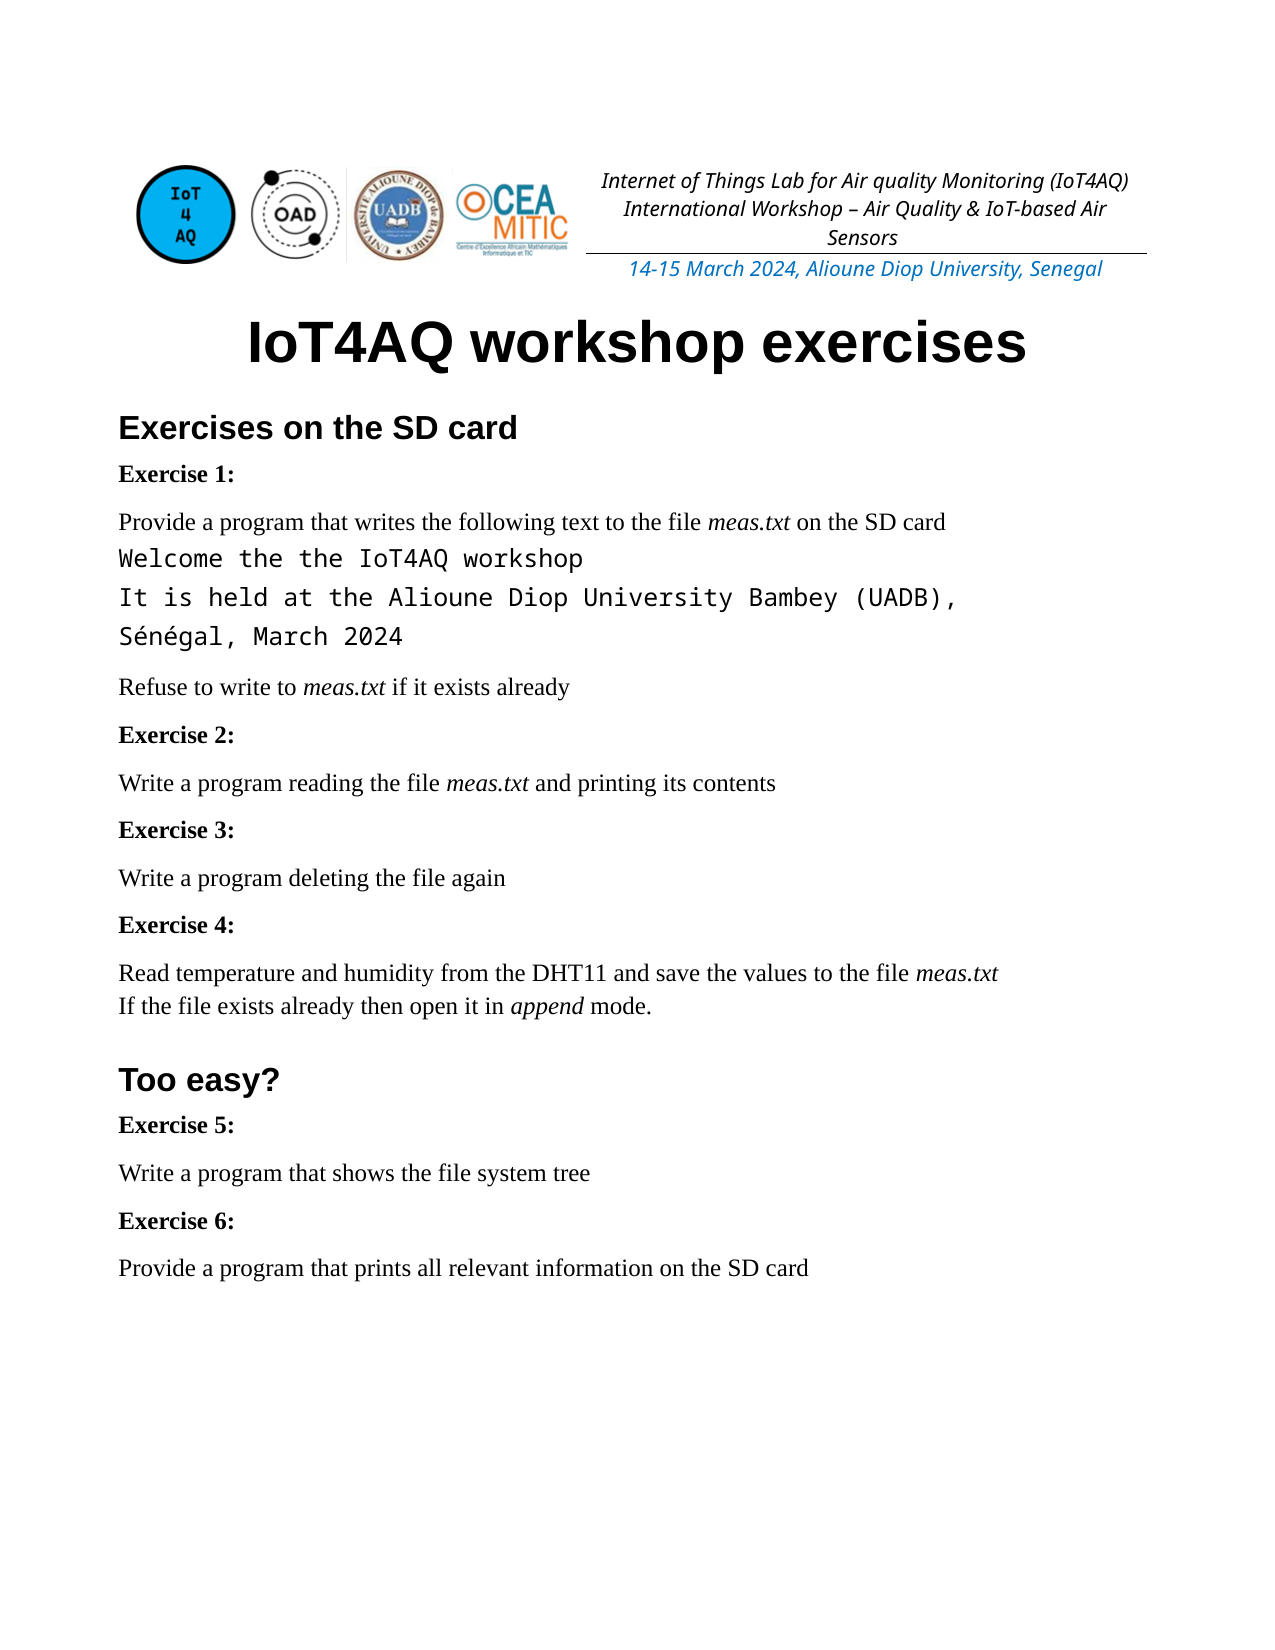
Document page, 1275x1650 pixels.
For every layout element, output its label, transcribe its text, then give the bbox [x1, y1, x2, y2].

picture [136, 165, 571, 264]
text Exercise 2: [118, 720, 1157, 749]
table_header [125, 166, 575, 283]
text Write a program that shows the file system tree [118, 1158, 1157, 1187]
text Write a program reading the file meas.txt and printing its contents [118, 768, 1157, 796]
text Exercise 4: [118, 911, 1157, 939]
text Write a program deleting the file again [118, 863, 1157, 892]
text Provide a program that prints all relevant information on the SD card [118, 1253, 1157, 1282]
title IoT4AQ workshop exercises [118, 308, 1157, 375]
text Provide a program that writes the following text to the file meas.txt on the SD card Welcome the the IoT4AQ workshop It is held at the Alioune Diop University Bambey (UADB), Sénégal, March 2024 [118, 507, 1157, 653]
text Refuse to write to meas.txt if it exists already [118, 672, 1157, 701]
table_header Internet of Things Lab for Air quality Monitoring (IoT4AQ) International Workshop – Air Quality & IoT-based Air Sensors 14-15 March 2024, Alioune Diop University, Senegal [575, 166, 1158, 283]
subtitle Exercises on the SD card [118, 408, 1157, 446]
text Exercise 6: [118, 1206, 1157, 1234]
subtitle Too easy? [118, 1059, 1157, 1098]
text Exercise 5: [118, 1111, 1157, 1139]
text Exercise 1: [118, 459, 1157, 488]
text Read temperature and humidity from the DHT11 and save the values to the file meas.txt If the file exists already then open it in append mode. [118, 958, 1157, 1020]
text Exercise 3: [118, 815, 1157, 844]
